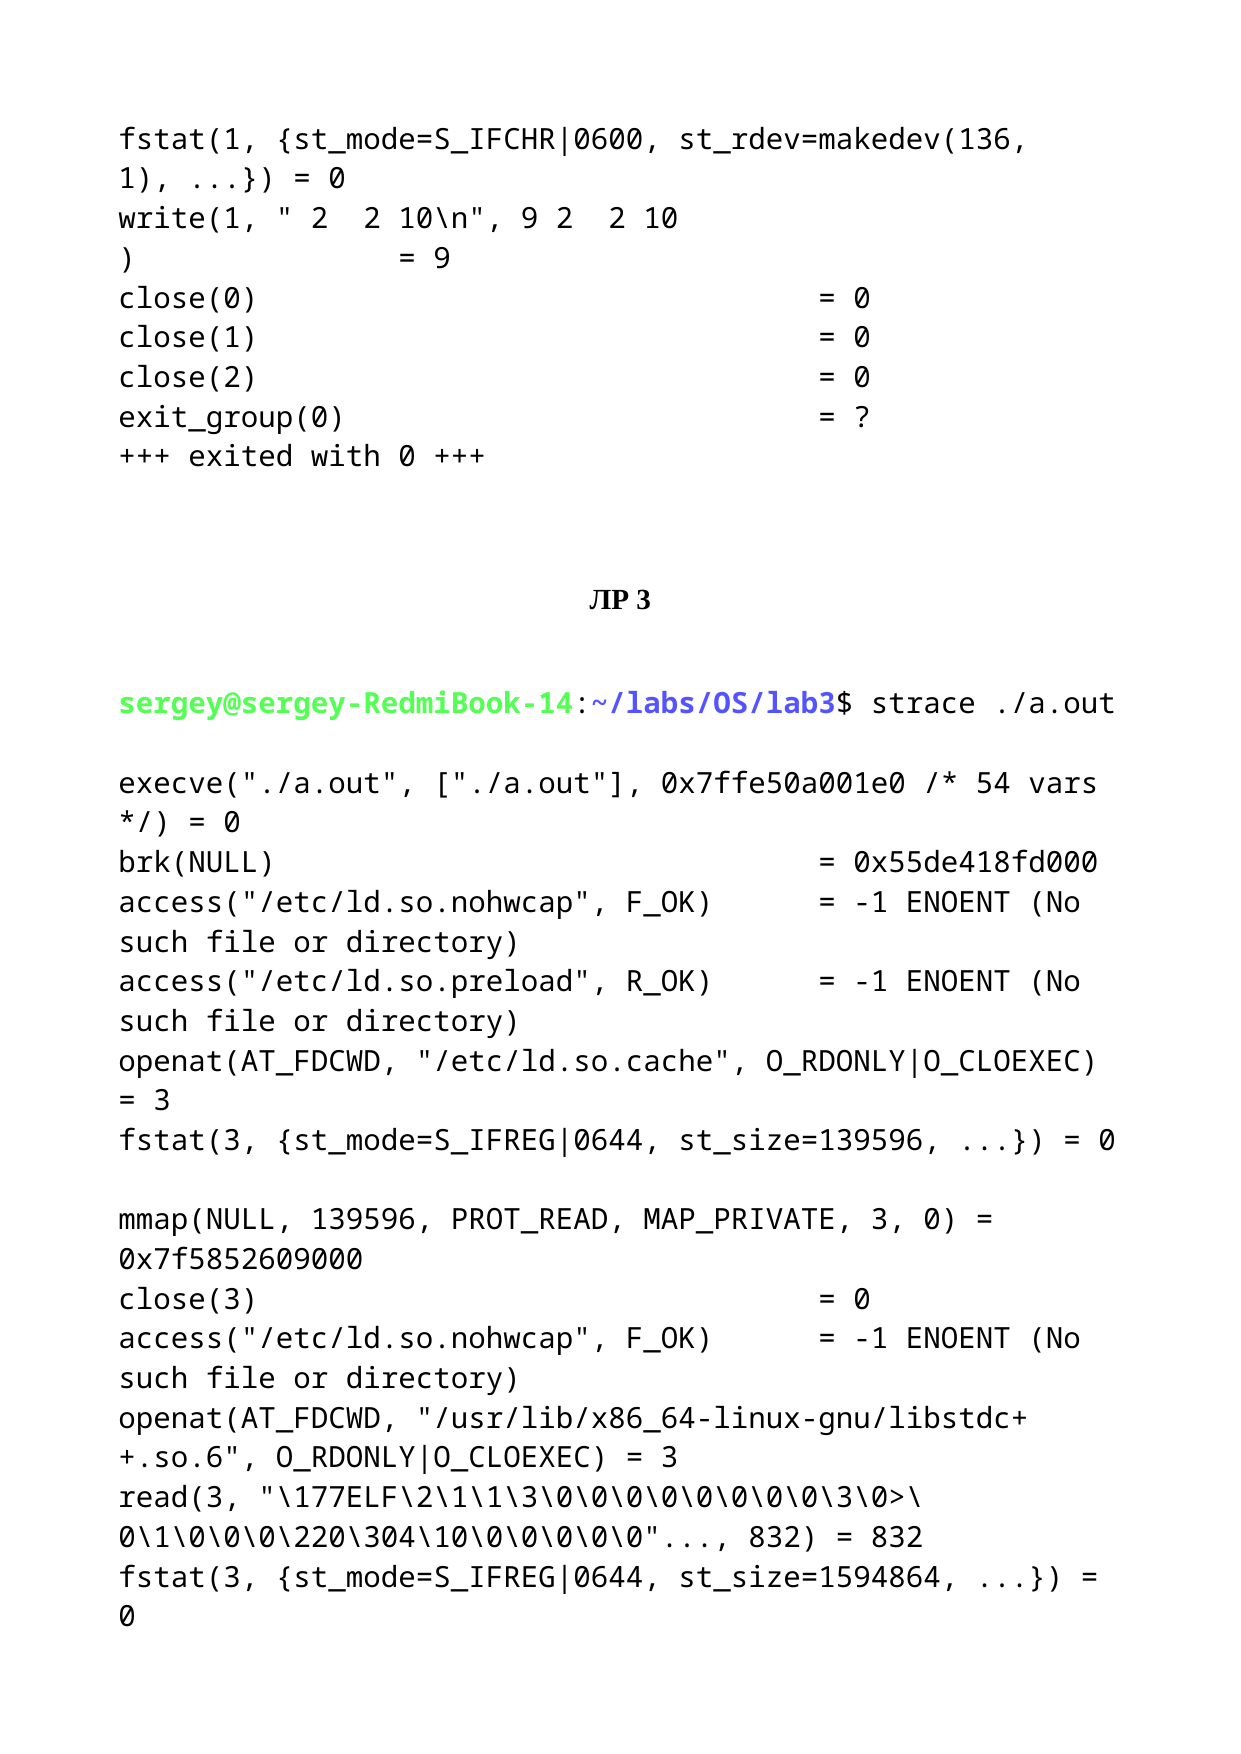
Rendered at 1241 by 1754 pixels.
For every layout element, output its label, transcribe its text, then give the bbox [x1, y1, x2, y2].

text fstat(1, {st_mode=S_IFCHR|0600, st_rdev=makedev(136, 1), ...}) = 0 write(1, " 2 2 10\n", 9 2 2 10 ) = 9 close(0) = 0 close(1) = 0 close(2) = 0 exit_group(0) = ? +++ exited with 0 +++ [118, 118, 1122, 515]
text ЛР 3 [118, 582, 1122, 616]
text sergey@sergey-RedmiBook-14:~/labs/OS/lab3$ strace ./a.out execve("./a.out", ["./a.out"], 0x7ffe50a001e0 /* 54 vars */) = 0 brk(NULL) = 0x55de418fd000 access("/etc/ld.so.nohwcap", F_OK) = -1 ENOENT (No such file or directory) access("/etc/ld.so.preload", R_OK) = -1 ENOENT (No such file or directory) openat(AT_FDCWD, "/etc/ld.so.cache", O_RDONLY|O_CLOEXEC) = 3 fstat(3, {st_mode=S_IFREG|0644, st_size=139596, ...}) = 0 mmap(NULL, 139596, PROT_READ, MAP_PRIVATE, 3, 0) = 0x7f5852609000 close(3) = 0 access("/etc/ld.so.nohwcap", F_OK) = -1 ENOENT (No such file or directory) openat(AT_FDCWD, "/usr/lib/x86_64-linux-gnu/libstdc++.so.6", O_RDONLY|O_CLOEXEC) = 3 read(3, "\177ELF\2\1\1\3\0\0\0\0\0\0\0\0\3\0>\0\1\0\0\0\220\304\10\0\0\0\0\0"..., 832) = 832 fstat(3, {st_mode=S_IFREG|0644, st_size=1594864, ...}) = 0 [118, 683, 1122, 1635]
